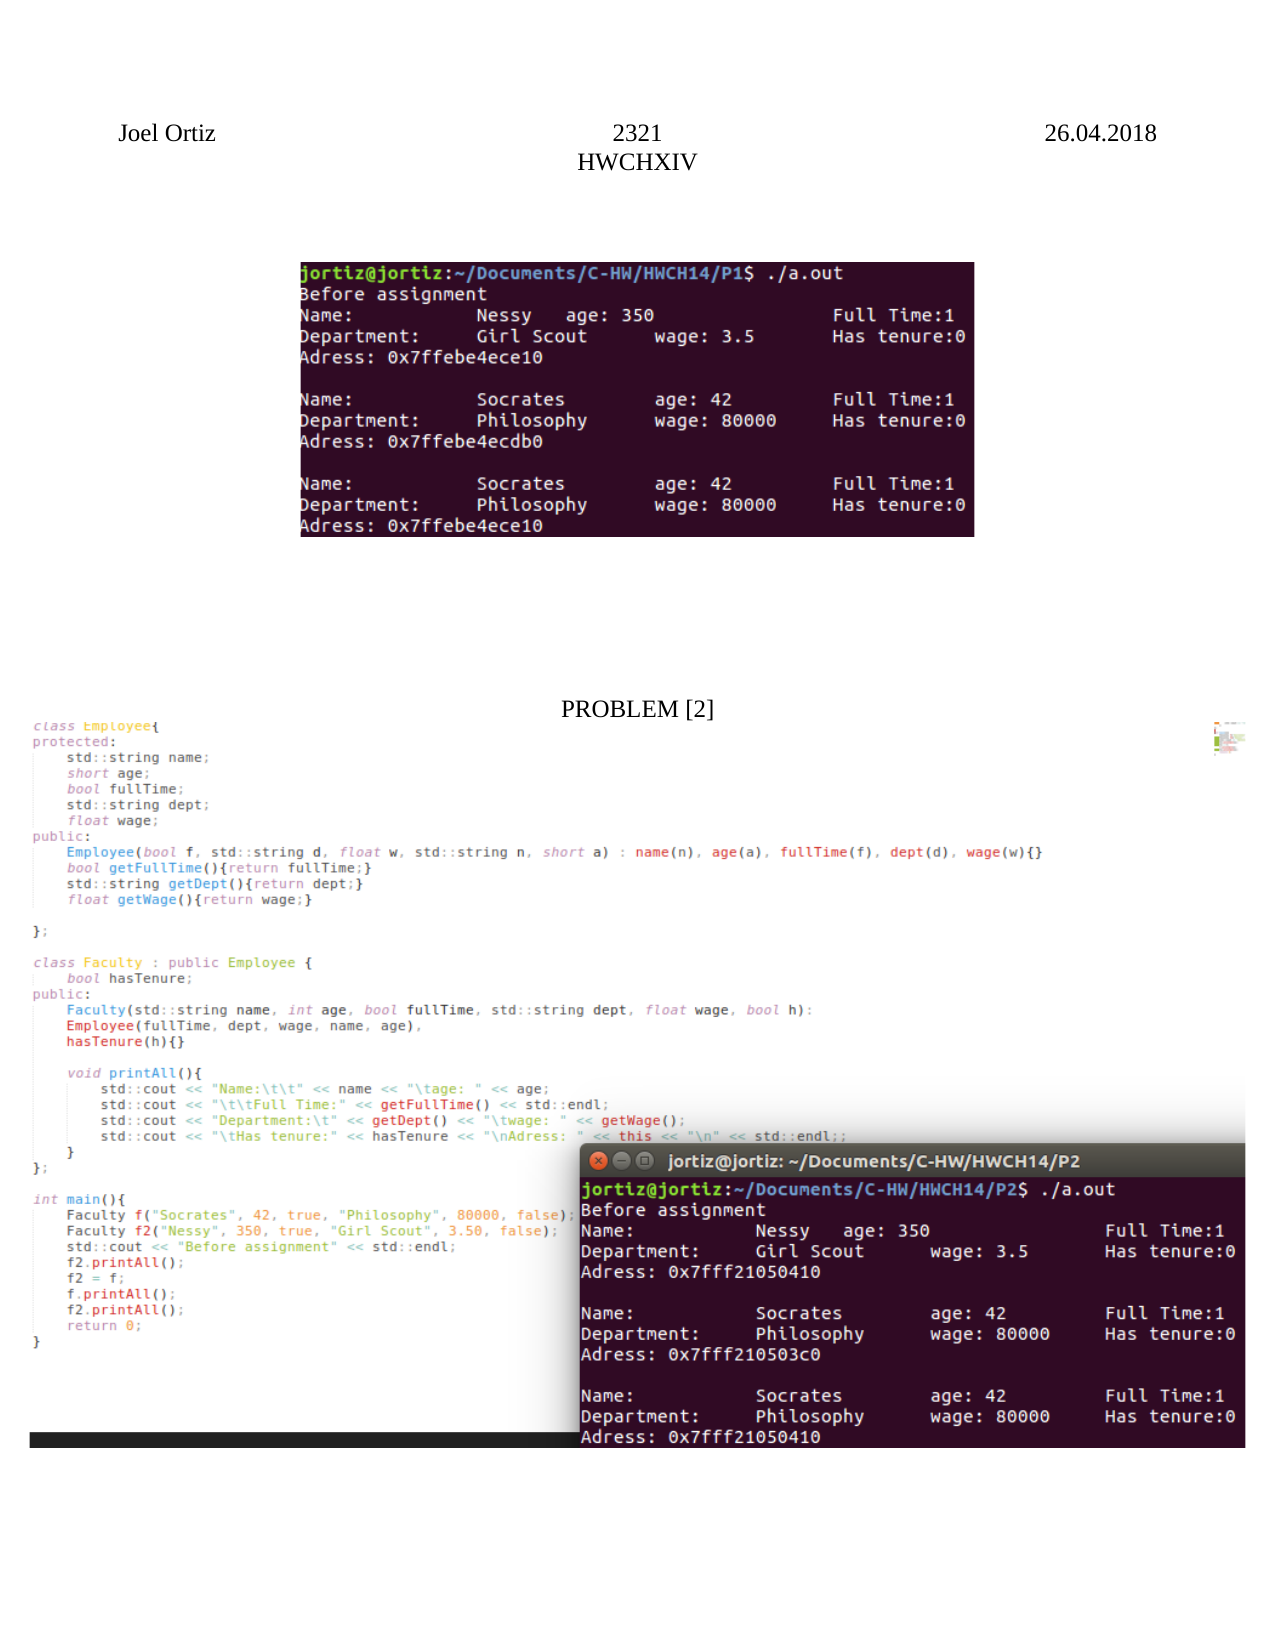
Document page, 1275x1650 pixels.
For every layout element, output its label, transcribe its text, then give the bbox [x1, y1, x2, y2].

picture [29, 722, 1246, 1448]
text PROBLEM [2] [118, 694, 1157, 722]
picture [300, 262, 975, 537]
